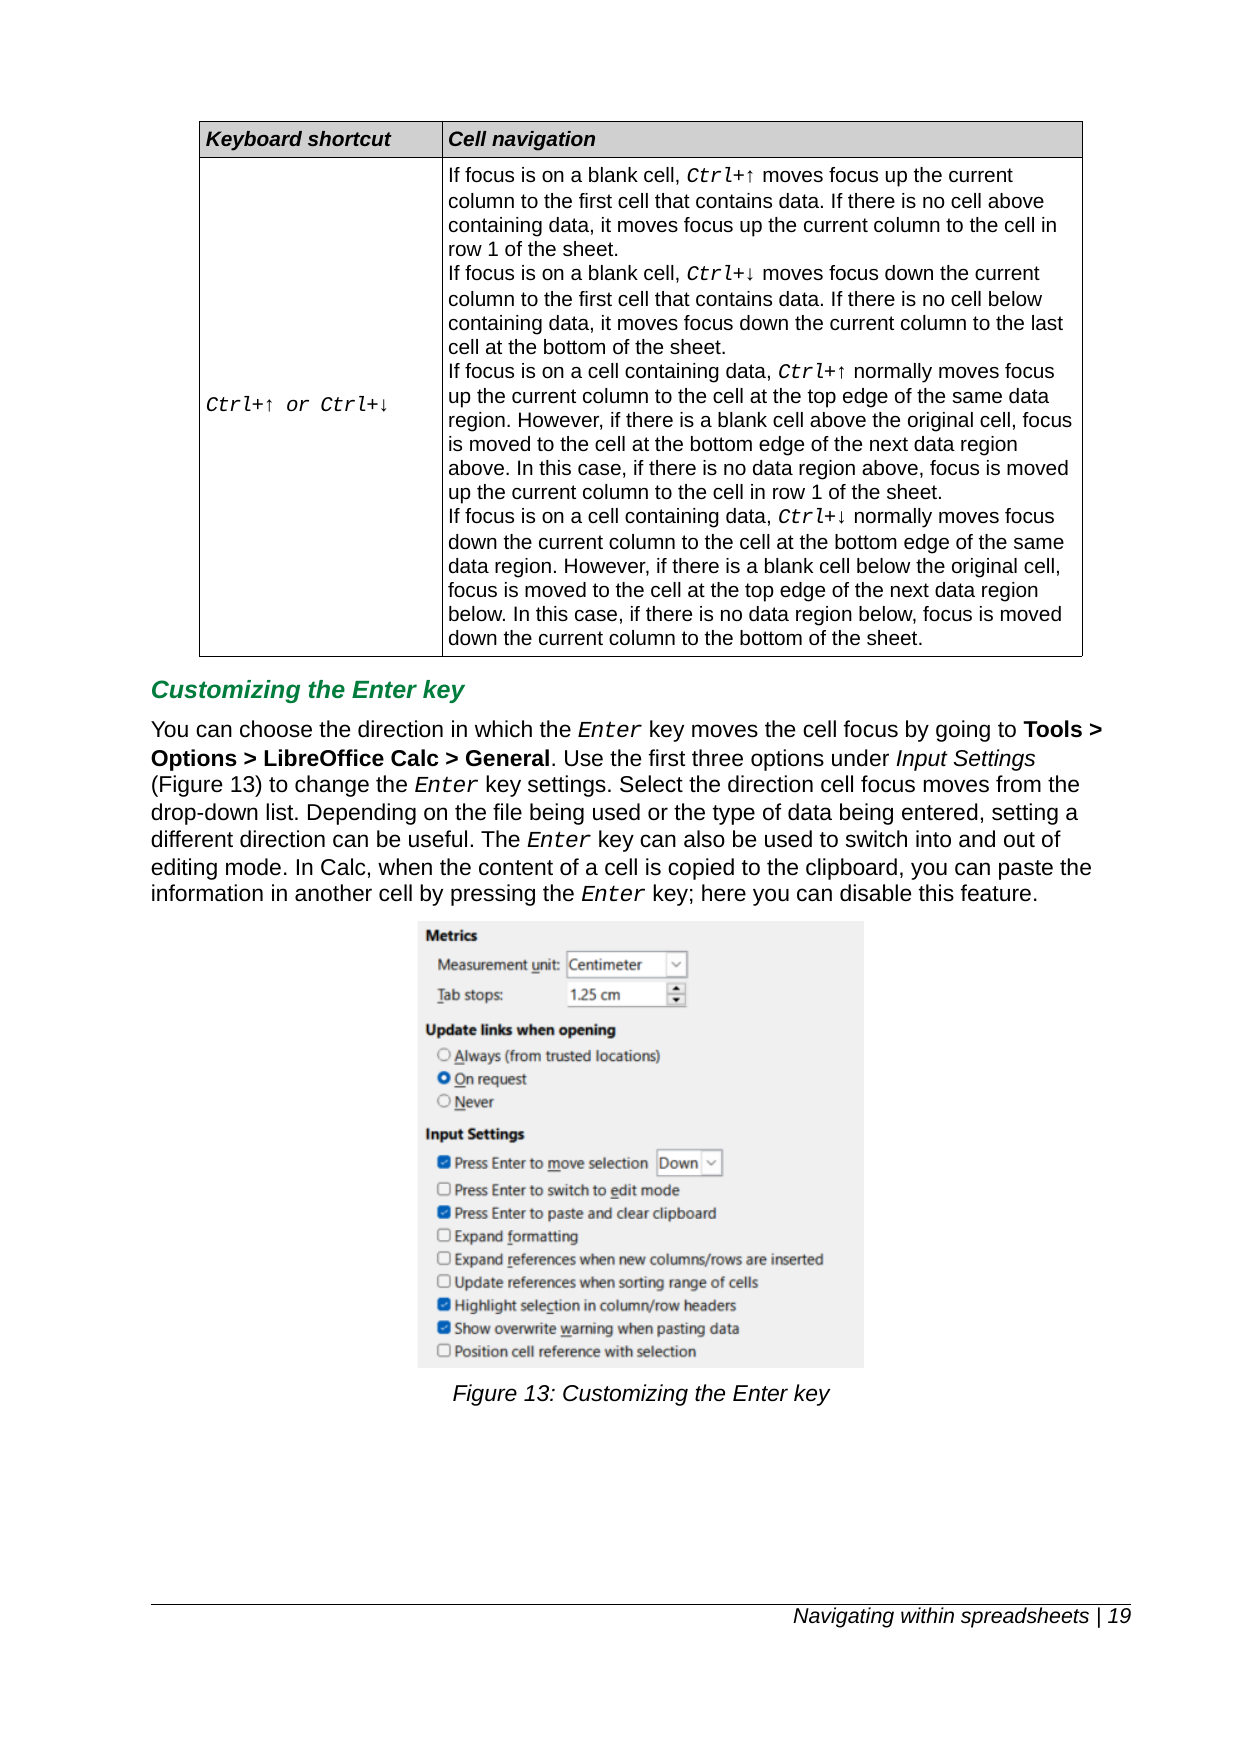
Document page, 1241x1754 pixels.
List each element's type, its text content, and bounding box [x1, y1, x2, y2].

table_header Cell navigation [443, 122, 1082, 157]
subtitle Customizing the Enter key [151, 675, 1131, 704]
table_cell Ctrl+↑ or Ctrl+↓ [200, 158, 442, 656]
picture [417, 921, 864, 1368]
text You can choose the direction in which the Enter key moves the cell focus by going to Tools > Options > LibreOffice Calc > General. Use the first three options under Input Settings (Figure 13) to change the Enter key settings. Select the direction cell focus moves from the drop-down list. Depending on the file being used or the type of data being entered, setting a different direction can be useful. The Enter key can also be used to switch into and out of editing mode. In Calc, when the content of a cell is copied to the clipboard, you can paste the information in another cell by pressing the Enter key; here you can disable this feature. [151, 716, 1131, 909]
table_cell If focus is on a blank cell, Ctrl+↑ moves focus up the current column to the first cell that contains data. If there is no cell above containing data, it moves focus up the current column to the cell in row 1 of the sheet. If focus is on a blank cell, Ctrl+↓ moves focus down the current column to the first cell that contains data. If there is no cell below containing data, it moves focus down the current column to the last cell at the bottom of the sheet. If focus is on a cell containing data, Ctrl+↑ normally moves focus up the current column to the cell at the top edge of the same data region. However, if there is a blank cell above the original cell, focus is moved to the cell at the bottom edge of the next data region above. In this case, if there is no data region above, focus is moved up the current column to the cell in row 1 of the sheet. If focus is on a cell containing data, Ctrl+↓ normally moves focus down the current column to the cell at the bottom edge of the same data region. However, if there is a blank cell below the original cell, focus is moved to the cell at the top edge of the next data region below. In this case, if there is no data region below, focus is moved down the current column to the bottom of the sheet. [443, 158, 1082, 656]
table_header Keyboard shortcut [200, 122, 442, 157]
text Figure 13: Customizing the Enter key [418, 1380, 864, 1406]
